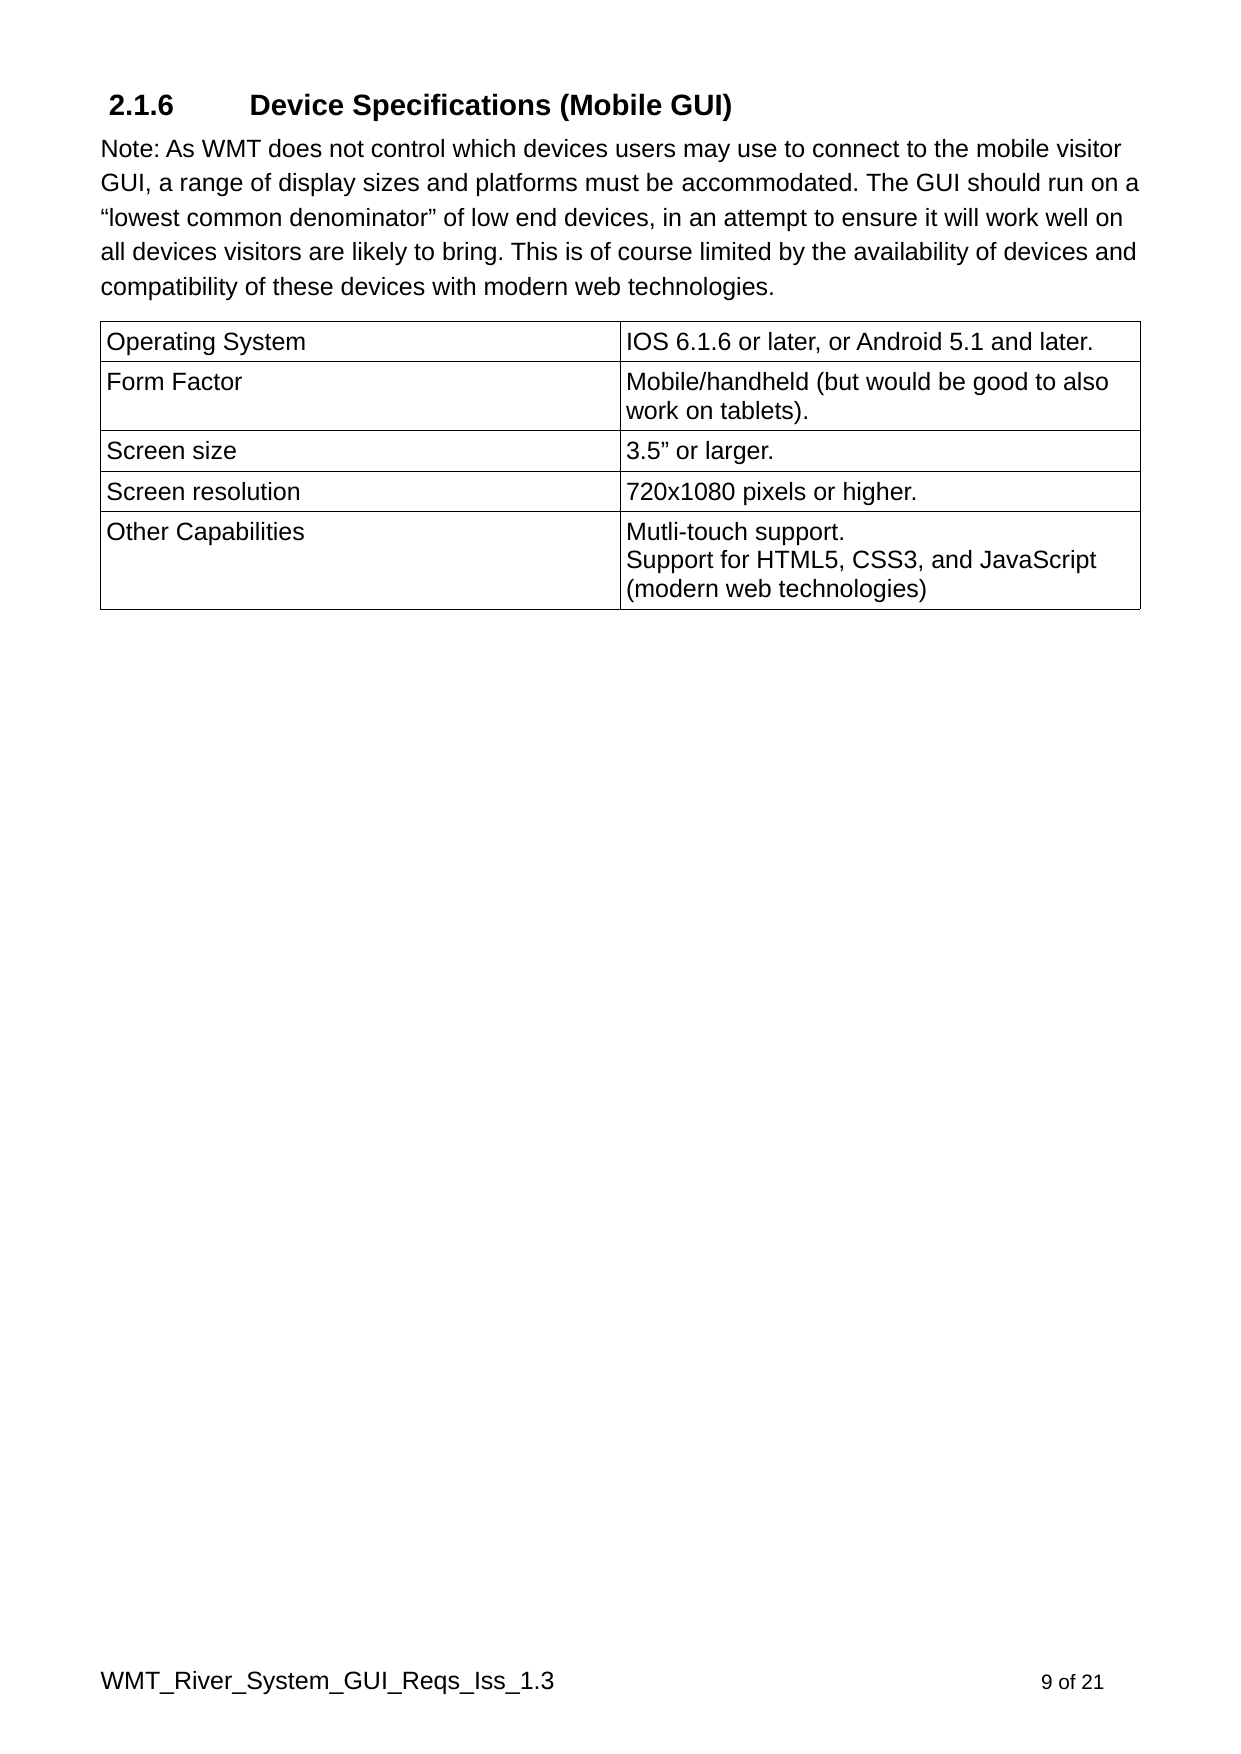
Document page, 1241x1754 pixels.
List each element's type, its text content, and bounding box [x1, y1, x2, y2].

table_header Operating System [101, 322, 620, 361]
table_cell Form Factor [101, 362, 620, 430]
table_cell Screen size [101, 431, 620, 471]
table_header IOS 6.1.6 or later, or Android 5.1 and later. [621, 322, 1140, 361]
table_cell Mobile/handheld (but would be good to also work on tablets). [621, 362, 1140, 430]
table_cell Other Capabilities [101, 512, 620, 609]
table_cell 720x1080 pixels or higher. [621, 472, 1140, 511]
subtitle Device Specifications (Mobile GUI) [100, 88, 1140, 121]
table_cell Mutli-touch support. Support for HTML5, CSS3, and JavaScript (modern web technologies) [621, 512, 1140, 609]
table_cell Screen resolution [101, 472, 620, 511]
table_cell 3.5” or larger. [621, 431, 1140, 471]
text Note: As WMT does not control which devices users may use to connect to the mobile visitor GUI, a range of display sizes and platforms must be accommodated. The GUI should run on a “lowest common denominator” of low end devices, in an attempt to ensure it will work well on all devices visitors are likely to bring. This is of course limited by the availability of devices and compatibility of these devices with modern web technologies. [100, 134, 1140, 301]
